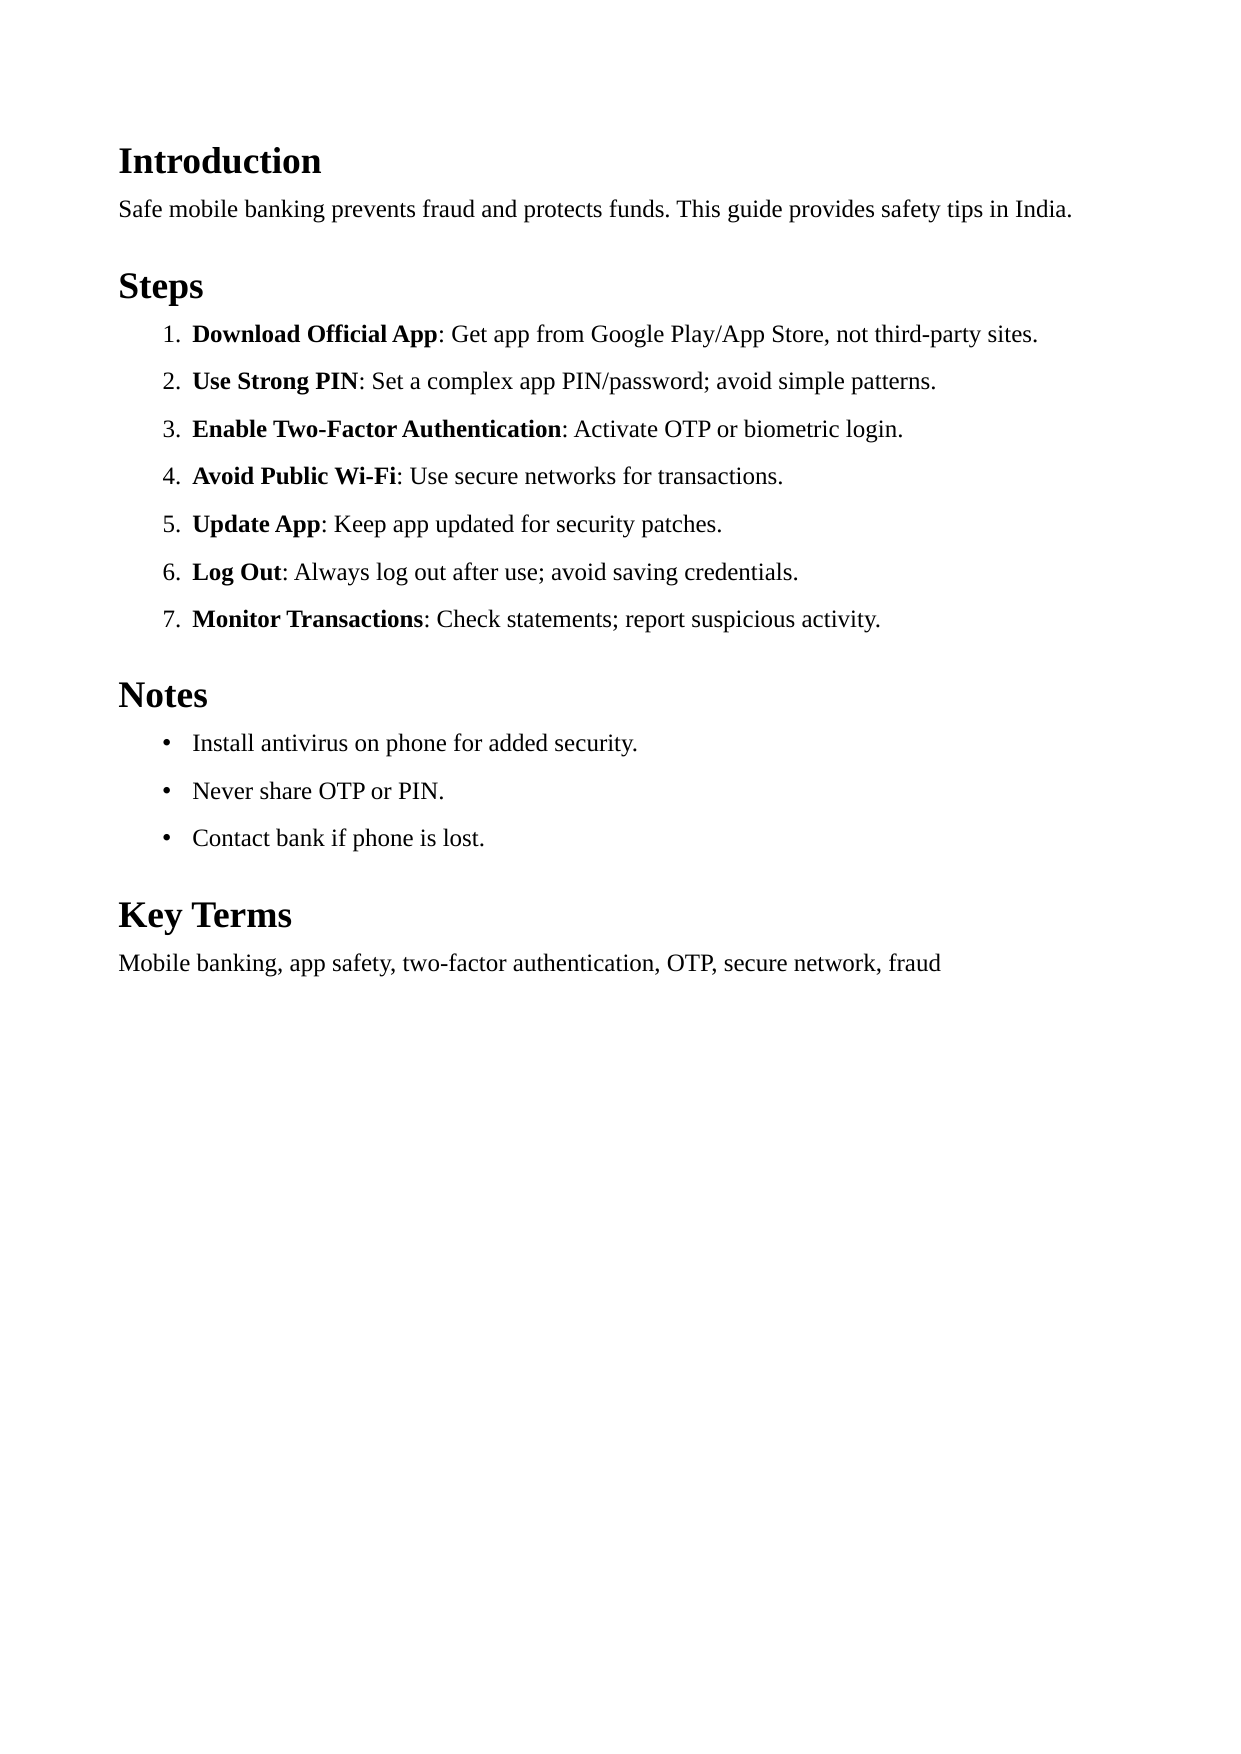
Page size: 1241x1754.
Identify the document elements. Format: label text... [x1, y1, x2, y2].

list Use Strong PIN: Set a complex app PIN/password; avoid simple patterns. [162, 366, 1122, 395]
subtitle Introduction [118, 139, 1122, 182]
text Mobile banking, app safety, two-factor authentication, OTP, secure network, fraud [118, 948, 1122, 976]
list Download Official App: Get app from Google Play/App Store, not third-party sites. [162, 319, 1122, 347]
subtitle Notes [118, 673, 1122, 716]
subtitle Steps [118, 263, 1122, 306]
subtitle Key Terms [118, 892, 1122, 935]
list Monitor Transactions: Check statements; report suspicious activity. [162, 604, 1122, 633]
list Enable Two-Factor Authentication: Activate OTP or biometric login. [162, 414, 1122, 443]
list Avoid Public Wi-Fi: Use secure networks for transactions. [162, 461, 1122, 490]
list Log Out: Always log out after use; avoid saving credentials. [162, 557, 1122, 585]
list Contact bank if phone is lost. [162, 823, 1122, 852]
list Never share OTP or PIN. [162, 776, 1122, 805]
list Update App: Keep app updated for security patches. [162, 509, 1122, 538]
text Safe mobile banking prevents fraud and protects funds. This guide provides safety tips in India. [118, 194, 1122, 223]
list Install antivirus on phone for added security. [162, 728, 1122, 757]
